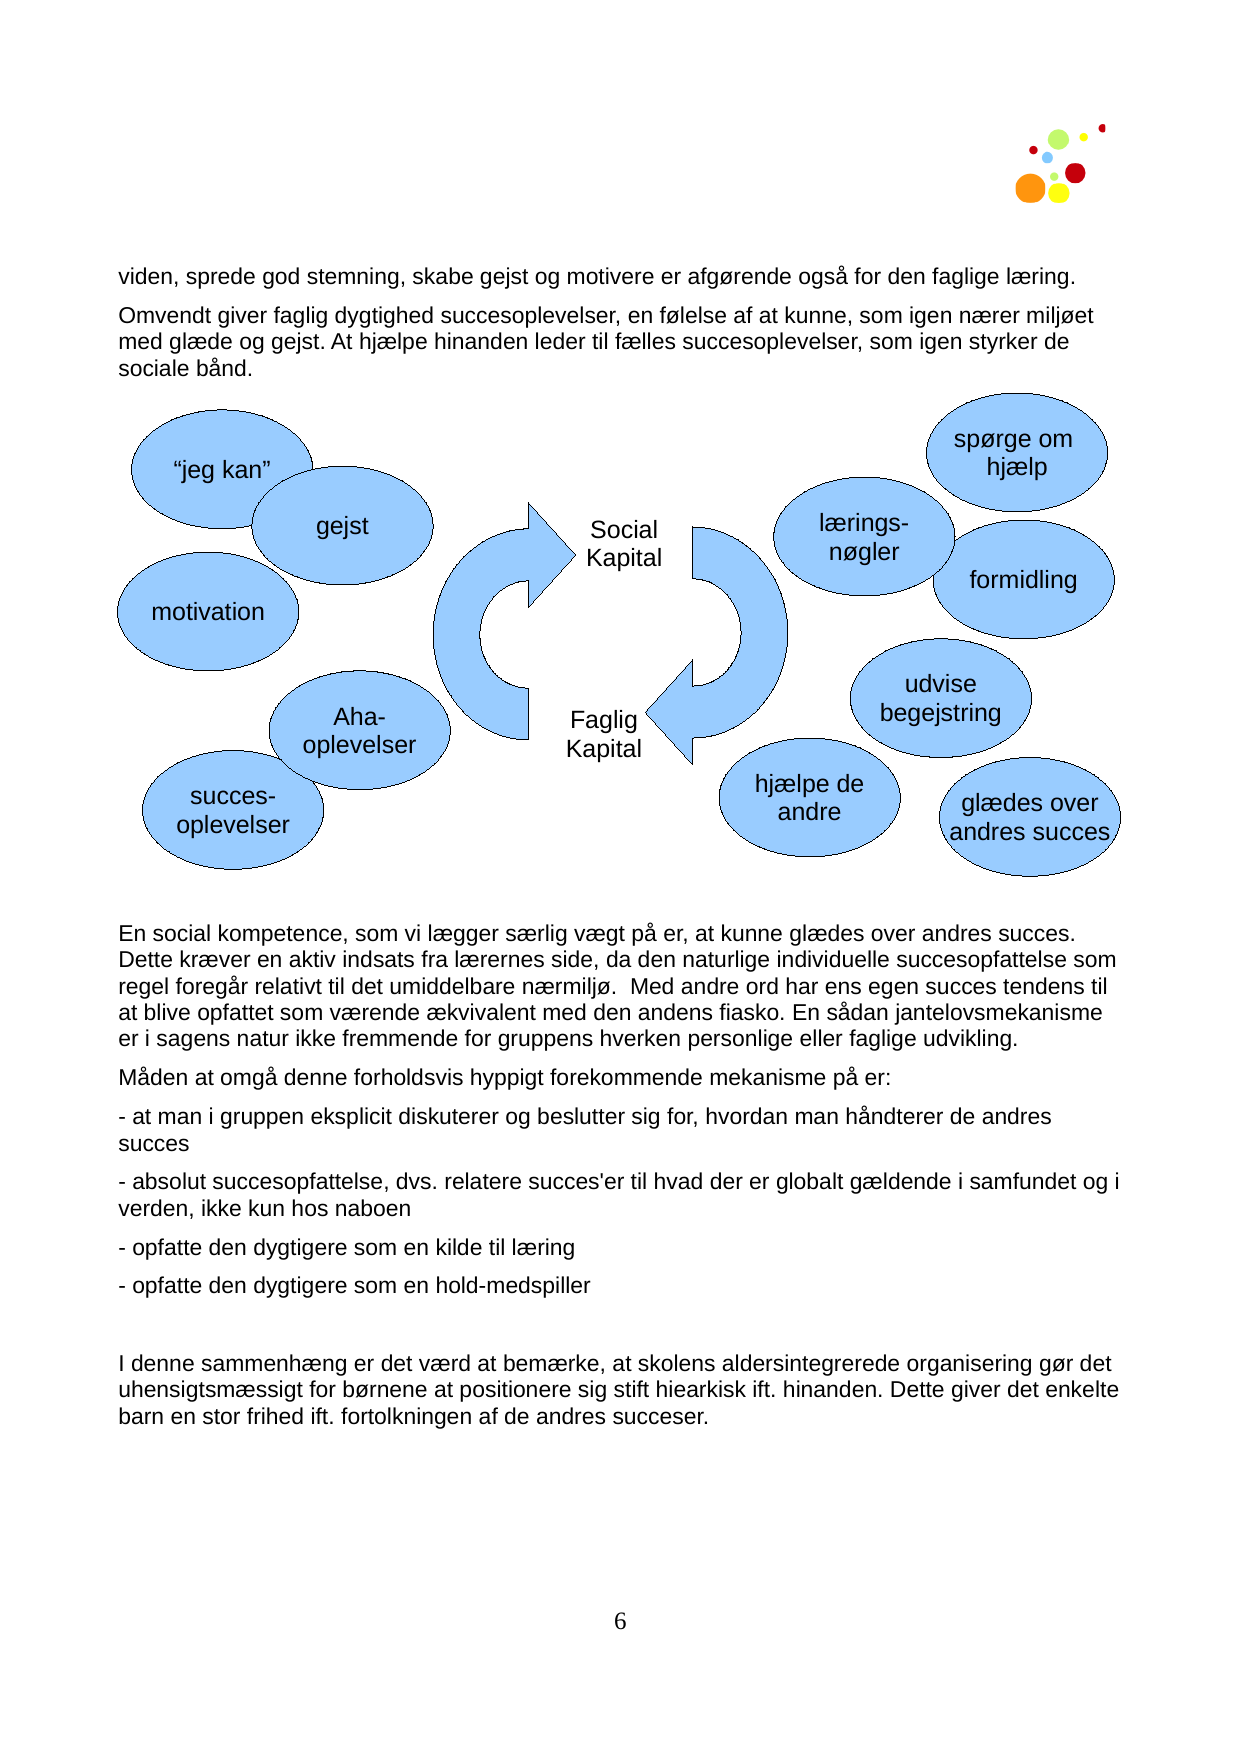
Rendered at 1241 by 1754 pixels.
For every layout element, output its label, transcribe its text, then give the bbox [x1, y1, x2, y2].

text - absolut succesopfattelse, dvs. relatere succes'er til hvad der er globalt gældende i samfundet og i verden, ikke kun hos naboen [118, 1168, 1122, 1221]
text viden, sprede god stemning, skabe gejst og motivere er afgørende også for den faglige læring. [118, 263, 1122, 289]
text En social kompetence, som vi lægger særlig vægt på er, at kunne glædes over andres succes. Dette kræver en aktiv indsats fra lærernes side, da den naturlige individuelle succesopfattelse som regel foregår relativt til det umiddelbare nærmiljø. Med andre ord har ens egen succes tendens til at blive opfattet som værende ækvivalent med den andens fiasko. En sådan jantelovsmekanisme er i sagens natur ikke fremmende for gruppens hverken personlige eller faglige udvikling. [118, 920, 1122, 1052]
text - opfatte den dygtigere som en kilde til læring [118, 1233, 1122, 1260]
text Måden at omgå denne forholdsvis hyppigt forekommende mekanisme på er: [118, 1064, 1122, 1091]
text - at man i gruppen eksplicit diskuterer og beslutter sig for, hvordan man håndterer de andres succes [118, 1103, 1122, 1156]
picture [1015, 124, 1106, 203]
text - opfatte den dygtigere som en hold-medspiller [118, 1272, 1122, 1299]
text Omvendt giver faglig dygtighed succesoplevelser, en følelse af at kunne, som igen nærer miljøet med glæde og gejst. At hjælpe hinanden leder til fælles succesoplevelser, som igen styrker de sociale bånd. [118, 302, 1122, 381]
text I denne sammenhæng er det værd at bemærke, at skolens aldersintegrerede organisering gør det uhensigtsmæssigt for børnene at positionere sig stift hiearkisk ift. hinanden. Dette giver det enkelte barn en stor frihed ift. fortolkningen af de andres succeser. [118, 1350, 1122, 1429]
